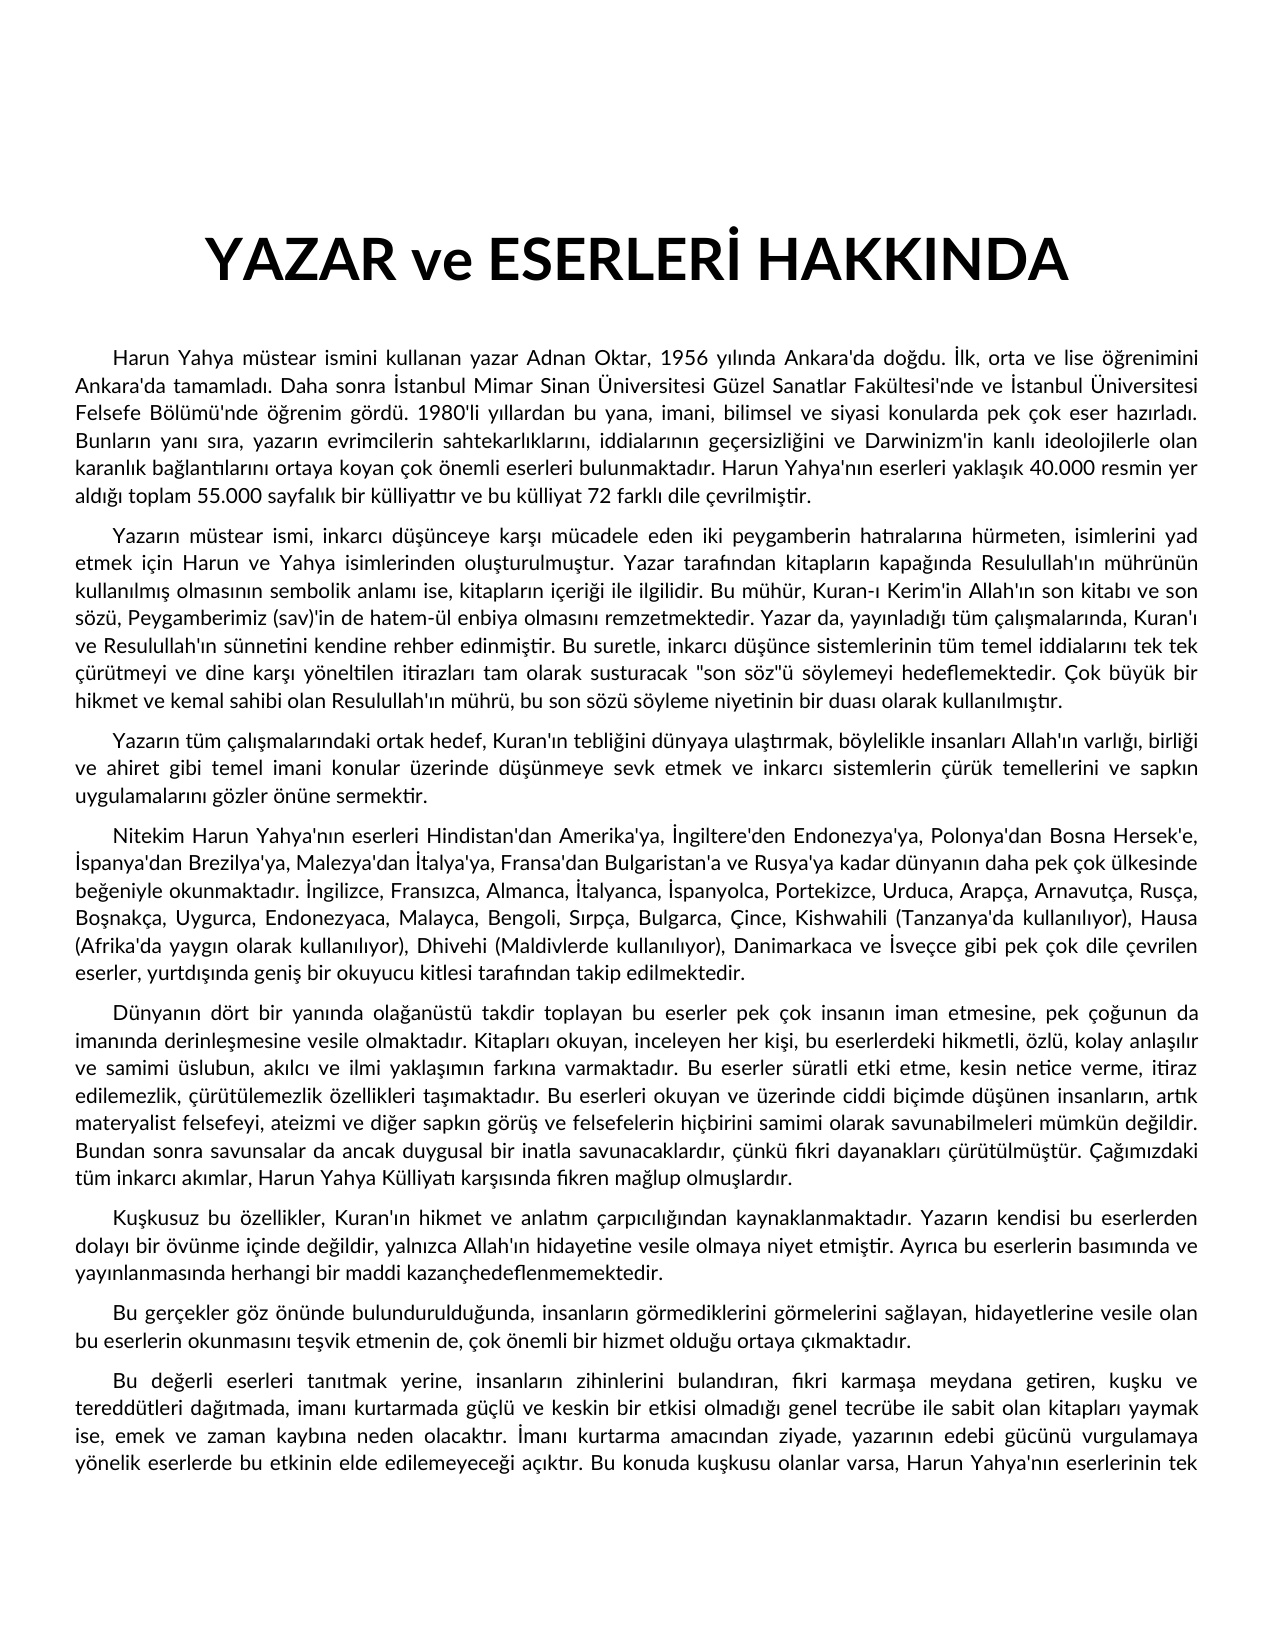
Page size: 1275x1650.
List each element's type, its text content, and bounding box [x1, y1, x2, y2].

text Nitekim Harun Yahya'nın eserleri Hindistan'dan Amerika'ya, İngiltere'den Endonezya'ya, Polonya'dan Bosna Hersek'e, İspanya'dan Brezilya'ya, Malezya'dan İtalya'ya, Fransa'dan Bulgaristan'a ve Rusya'ya kadar dünyanın daha pek çok ülkesinde beğeniyle okunmaktadır. İngilizce, Fransızca, Almanca, İtalyanca, İspanyolca, Portekizce, Urduca, Arapça, Arnavutça, Rusça, Boşnakça, Uygurca, Endonezyaca, Malayca, Bengoli, Sırpça, Bulgarca, Çince, Kishwahili (Tanzanya'da kullanılıyor), Hausa (Afrika'da yaygın olarak kullanılıyor), Dhivehi (Maldivlerde kullanılıyor), Danimarkaca ve İsveçce gibi pek çok dile çevrilen eserler, yurtdışında geniş bir okuyucu kitlesi tarafından takip edilmektedir. [75, 822, 1200, 985]
text Harun Yahya müstear ismini kullanan yazar Adnan Oktar, 1956 yılında Ankara'da doğdu. İlk, orta ve lise öğrenimini Ankara'da tamamladı. Daha sonra İstanbul Mimar Sinan Üniversitesi Güzel Sanatlar Fakültesi'nde ve İstanbul Üniversitesi Felsefe Bölümü'nde öğrenim gördü. 1980'li yıllardan bu yana, imani, bilimsel ve siyasi konularda pek çok eser hazırladı. Bunların yanı sıra, yazarın evrimcilerin sahtekarlıklarını, iddialarının geçersizliğini ve Darwinizm'in kanlı ideolojilerle olan karanlık bağlantılarını ortaya koyan çok önemli eserleri bulunmaktadır. Harun Yahya'nın eserleri yaklaşık 40.000 resmin yer aldığı toplam 55.000 sayfalık bir külliyattır ve bu külliyat 72 farklı dile çevrilmiştir. [75, 345, 1200, 507]
text Bu değerli eserleri tanıtmak yerine, insanların zihinlerini bulandıran, fikri karmaşa meydana getiren, kuşku ve tereddütleri dağıtmada, imanı kurtarmada güçlü ve keskin bir etkisi olmadığı genel tecrübe ile sabit olan kitapları yaymak ise, emek ve zaman kaybına neden olacaktır. İmanı kurtarma amacından ziyade, yazarının edebi gücünü vurgulamaya yönelik eserlerde bu etkinin elde edilemeyeceği açıktır. Bu konuda kuşkusu olanlar varsa, Harun Yahya'nın eserlerinin tek [75, 1367, 1200, 1475]
text Kuşkusuz bu özellikler, Kuran'ın hikmet ve anlatım çarpıcılığından kaynaklanmaktadır. Yazarın kendisi bu eserlerden dolayı bir övünme içinde değildir, yalnızca Allah'ın hidayetine vesile olmaya niyet etmiştir. Ayrıca bu eserlerin basımında ve yayınlanmasında herhangi bir maddi kazançhedeflenmemektedir. [75, 1205, 1200, 1285]
subtitle YAZAR ve ESERLERİ HAKKINDA [75, 222, 1200, 292]
text Dünyanın dört bir yanında olağanüstü takdir toplayan bu eserler pek çok insanın iman etmesine, pek çoğunun da imanında derinleşmesine vesile olmaktadır. Kitapları okuyan, inceleyen her kişi, bu eserlerdeki hikmetli, özlü, kolay anlaşılır ve samimi üslubun, akılcı ve ilmi yaklaşımın farkına varmaktadır. Bu eserler süratli etki etme, kesin netice verme, itiraz edilemezlik, çürütülemezlik özellikleri taşımaktadır. Bu eserleri okuyan ve üzerinde ciddi biçimde düşünen insanların, artık materyalist felsefeyi, ateizmi ve diğer sapkın görüş ve felsefelerin hiçbirini samimi olarak savunabilmeleri mümkün değildir. Bundan sonra savunsalar da ancak duygusal bir inatla savunacaklardır, çünkü fikri dayanakları çürütülmüştür. Çağımızdaki tüm inkarcı akımlar, Harun Yahya Külliyatı karşısında fikren mağlup olmuşlardır. [75, 1000, 1200, 1190]
text Yazarın tüm çalışmalarındaki ortak hedef, Kuran'ın tebliğini dünyaya ulaştırmak, böylelikle insanları Allah'ın varlığı, birliği ve ahiret gibi temel imani konular üzerinde düşünmeye sevk etmek ve inkarcı sistemlerin çürük temellerini ve sapkın uygulamalarını gözler önüne sermektir. [75, 727, 1200, 807]
text Bu gerçekler göz önünde bulundurulduğunda, insanların görmediklerini görmelerini sağlayan, hidayetlerine vesile olan bu eserlerin okunmasını teşvik etmenin de, çok önemli bir hizmet olduğu ortaya çıkmaktadır. [75, 1300, 1200, 1352]
text Yazarın müstear ismi, inkarcı düşünceye karşı mücadele eden iki peygamberin hatıralarına hürmeten, isimlerini yad etmek için Harun ve Yahya isimlerinden oluşturulmuştur. Yazar tarafından kitapların kapağında Resulullah'ın mührünün kullanılmış olmasının sembolik anlamı ise, kitapların içeriği ile ilgilidir. Bu mühür, Kuran-ı Kerim'in Allah'ın son kitabı ve son sözü, Peygamberimiz (sav)'in de hatem-ül enbiya olmasını remzetmektedir. Yazar da, yayınladığı tüm çalışmalarında, Kuran'ı ve Resulullah'ın sünnetini kendine rehber edinmiştir. Bu suretle, inkarcı düşünce sistemlerinin tüm temel iddialarını tek tek çürütmeyi ve dine karşı yöneltilen itirazları tam olarak susturacak "son söz"ü söylemeyi hedeflemektedir. Çok büyük bir hikmet ve kemal sahibi olan Resulullah'ın mührü, bu son sözü söyleme niyetinin bir duası olarak kullanılmıştır. [75, 522, 1200, 712]
